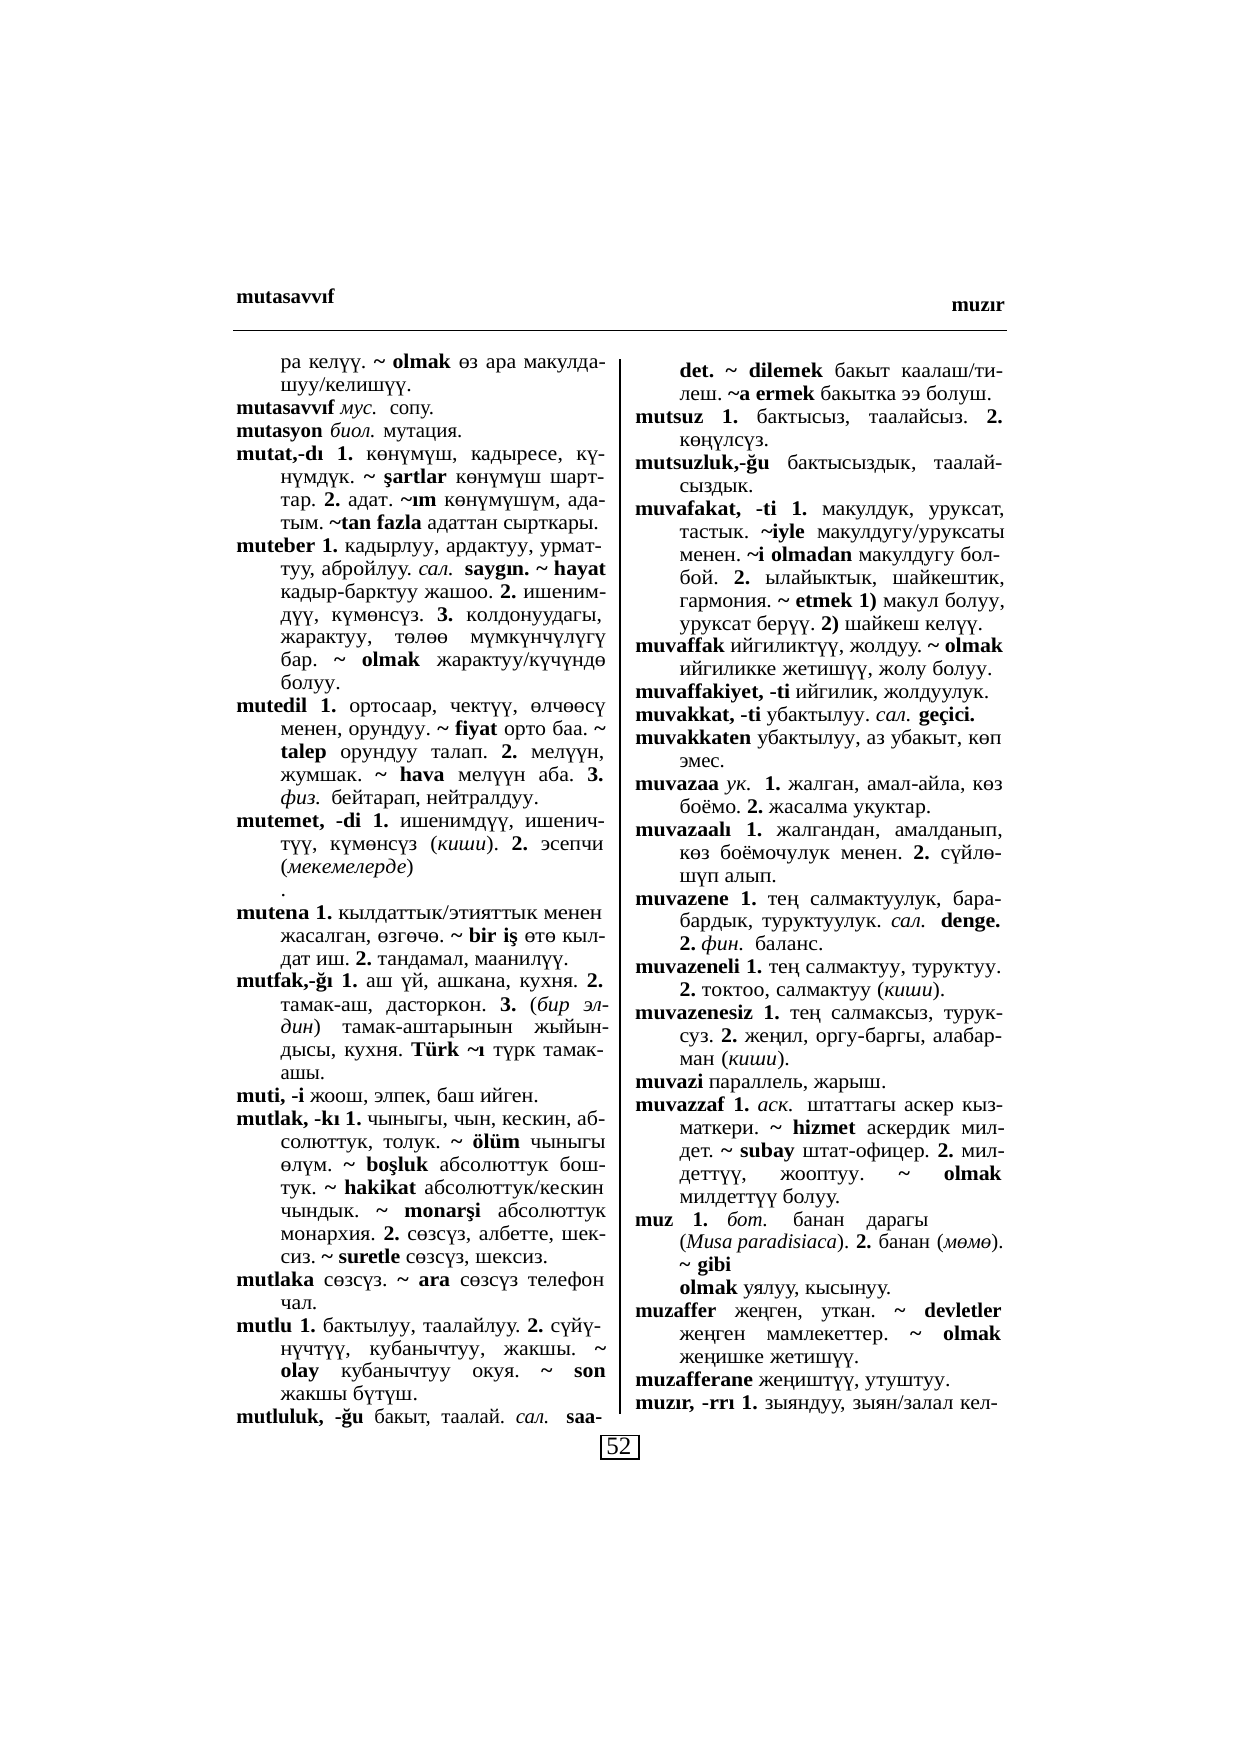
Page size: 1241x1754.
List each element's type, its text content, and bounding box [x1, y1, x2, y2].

text muteber 1. кадырлуу, ардактуу, урмат- [236, 534, 609, 557]
text эмес. [679, 749, 727, 772]
text muvazaalı 1. жалгандан, амалданып, [635, 818, 1065, 841]
text mutasavvıf мус. сопу. [236, 396, 609, 419]
text жарактуу, төлөө мүмкүнчүлүгү бар. ~ olmak жарактуу/күчүндө болуу. [280, 626, 606, 694]
text физ. бейтарап, нейтралдуу. [280, 786, 539, 809]
text det. ~ dilemek бакыт каалаш/ти- леш. ~a ermek бакытка ээ болуш. [679, 359, 1005, 405]
text солюттук, толук. ~ ölüm чыныгы өлүм. ~ boşluk абсолюттук бош- тук. ~ hakikat абсолюттук/кескин [280, 1130, 606, 1199]
text muzır, -rrı 1. зыяндуу, зыян/залал кел- [635, 1391, 1065, 1414]
text mutfak,-ğı 1. аш үй, ашкана, кухня. 2. [236, 970, 609, 992]
text жасалган, өзгөчө. ~ bir iş өтө кыл- дат иш. 2. тандамал, маанилүү. [280, 924, 606, 970]
text mutedil 1. ортосаар, чектүү, өлчөөсү менен, орундуу. ~ fiyat орто баа. ~ talep орундуу талап. 2. мелүүн, [236, 694, 606, 763]
text muvakkat, -ti убактылуу. сал. geçici. muvakkaten убактылуу, аз убакыт, көп [635, 703, 1004, 749]
text muvazeneli 1. тең салмактуу, туруктуу. [635, 955, 1065, 978]
text muz 1. бот. банан дарагы (Musa paradisiaca). 2. банан (мөмө). ~ gibi [635, 1208, 1005, 1276]
text mutsuzluk,-ğu бактысыздык, таалай- сыздык. [635, 451, 1034, 497]
text muvazene 1. тең салмактуулук, бара- [635, 887, 1005, 909]
text muvazaa ук. 1. жалган, амал-айла, көз боёмо. 2. жасалма укуктар. [635, 772, 1004, 818]
text mutlaka сөзсүз. ~ ara сөзсүз телефон чал. [236, 1268, 606, 1314]
text туу, абрoйлуу. сал. saygın. ~ hayat кадыр-барктуу жашоо. 2. ишеним- дүү, күмөнсүз. 3. колдонуудагы, [280, 557, 606, 626]
text muvaffakiyet, -ti ийгилик, жолдуулук. [635, 680, 1065, 703]
text muvaffak ийгиликтүү, жолдуу. ~ olmak [635, 634, 1065, 657]
text жумшак. ~ hava мелүүн аба. 3. [280, 763, 606, 786]
text (мекемелерде). [280, 855, 419, 901]
text muvazi параллель, жарыш. [635, 1070, 1065, 1093]
text жеңишке жетишүү. [679, 1345, 862, 1368]
text mutsuz 1. бактысыз, таалайсыз. 2. [635, 405, 1065, 428]
text muvazzaf 1. аск. штаттагы аскер кыз- [635, 1093, 1065, 1116]
text милдеттүү болуу. [679, 1185, 844, 1208]
text тамак-аш, дасторкон. 3. (бир эл- дин) тамак-аштарынын жыйын- дысы, кухня. Türk ~ı түрк тамак- [280, 993, 609, 1061]
text ман (киши). [679, 1047, 791, 1070]
text mutlak, -kı 1. чыныгы, чын, кескин, аб- [236, 1107, 609, 1130]
text маткери. ~ hizmet аскердик мил- дет. ~ subay штат-офицер. 2. мил- деттүү, жооптуу. ~ olmak [679, 1116, 1005, 1185]
text ийгиликке жетишүү, жолу болуу. [679, 657, 994, 680]
text 2. фин. баланс. [679, 932, 823, 955]
text чындык. ~ monarşi абсолюттук монархия. 2. сөзсүз, албетте, шек- сиз. ~ suretle сөзсүз, шексиз. [280, 1199, 606, 1268]
text mutlu 1. бактылуу, таалайлуу. 2. сүйү- [236, 1314, 609, 1337]
text ра келүү. ~ olmak өз ара макулда- шуу/келишүү. [280, 350, 606, 396]
text mutat,-dı 1. көнүмүш, кадыресе, кү- нүмдүк. ~ şartlar көнүмүш шарт- [236, 442, 609, 488]
text muzafferane жеңиштүү, утуштуу. [635, 1368, 1065, 1391]
text muti, -i жоош, элпек, баш ийген. [236, 1084, 609, 1107]
text mutasyon биол. мутация. [236, 419, 609, 442]
text mutena 1. кылдаттык/этияттык менен [236, 901, 609, 924]
text mutluluk, -ğu бакыт, таалай. сал. saa- [236, 1405, 609, 1428]
text muvazenesiz 1. тең салмаксыз, турук- суз. 2. жеңил, оргу-баргы, алабар- [635, 1001, 1034, 1047]
text ашы. [280, 1061, 327, 1084]
text mutemet, -di 1. ишенимдүү, ишенич- [236, 809, 609, 832]
text mutasavvıf [236, 284, 335, 308]
text түү, күмөнсүз (киши). 2. эсепчи [280, 832, 605, 855]
text көңүлсүз. [679, 428, 771, 451]
text muvafakat, -ti 1. макулдук, уруксат, тастык. ~iyle макулдугу/уруксаты менен. ~i olmadan макулдугу бол- [635, 497, 1005, 566]
text көз боёмочулук менен. 2. сүйлө- шүп алып. [679, 841, 1005, 887]
text нүчтүү, кубанычтуу, жакшы. ~ olay кубанычтуу окуя. ~ son жакшы бүтүш. [280, 1337, 606, 1405]
text muzaffer жеңген, уткан. ~ devletler [635, 1299, 1005, 1322]
text бардык, туруктуулук. сал. denge. [679, 909, 1004, 932]
text 2. токтоо, салмактуу (киши). [679, 978, 947, 1001]
text бой. 2. ылайыктык, шайкештик, гармония. ~ etmek 1) макул болуу, уруксат берүү. 2) шайкеш келүү. [679, 566, 1005, 634]
text olmak уялуу, кысынуу. [679, 1276, 895, 1299]
text жеңген мамлекеттер. ~ olmak [679, 1322, 1004, 1345]
text muzır [891, 292, 1065, 316]
text тар. 2. адат. ~ım көнүмүшүм, ада- тым. ~tan fazla адаттан сырткары. [280, 488, 606, 534]
